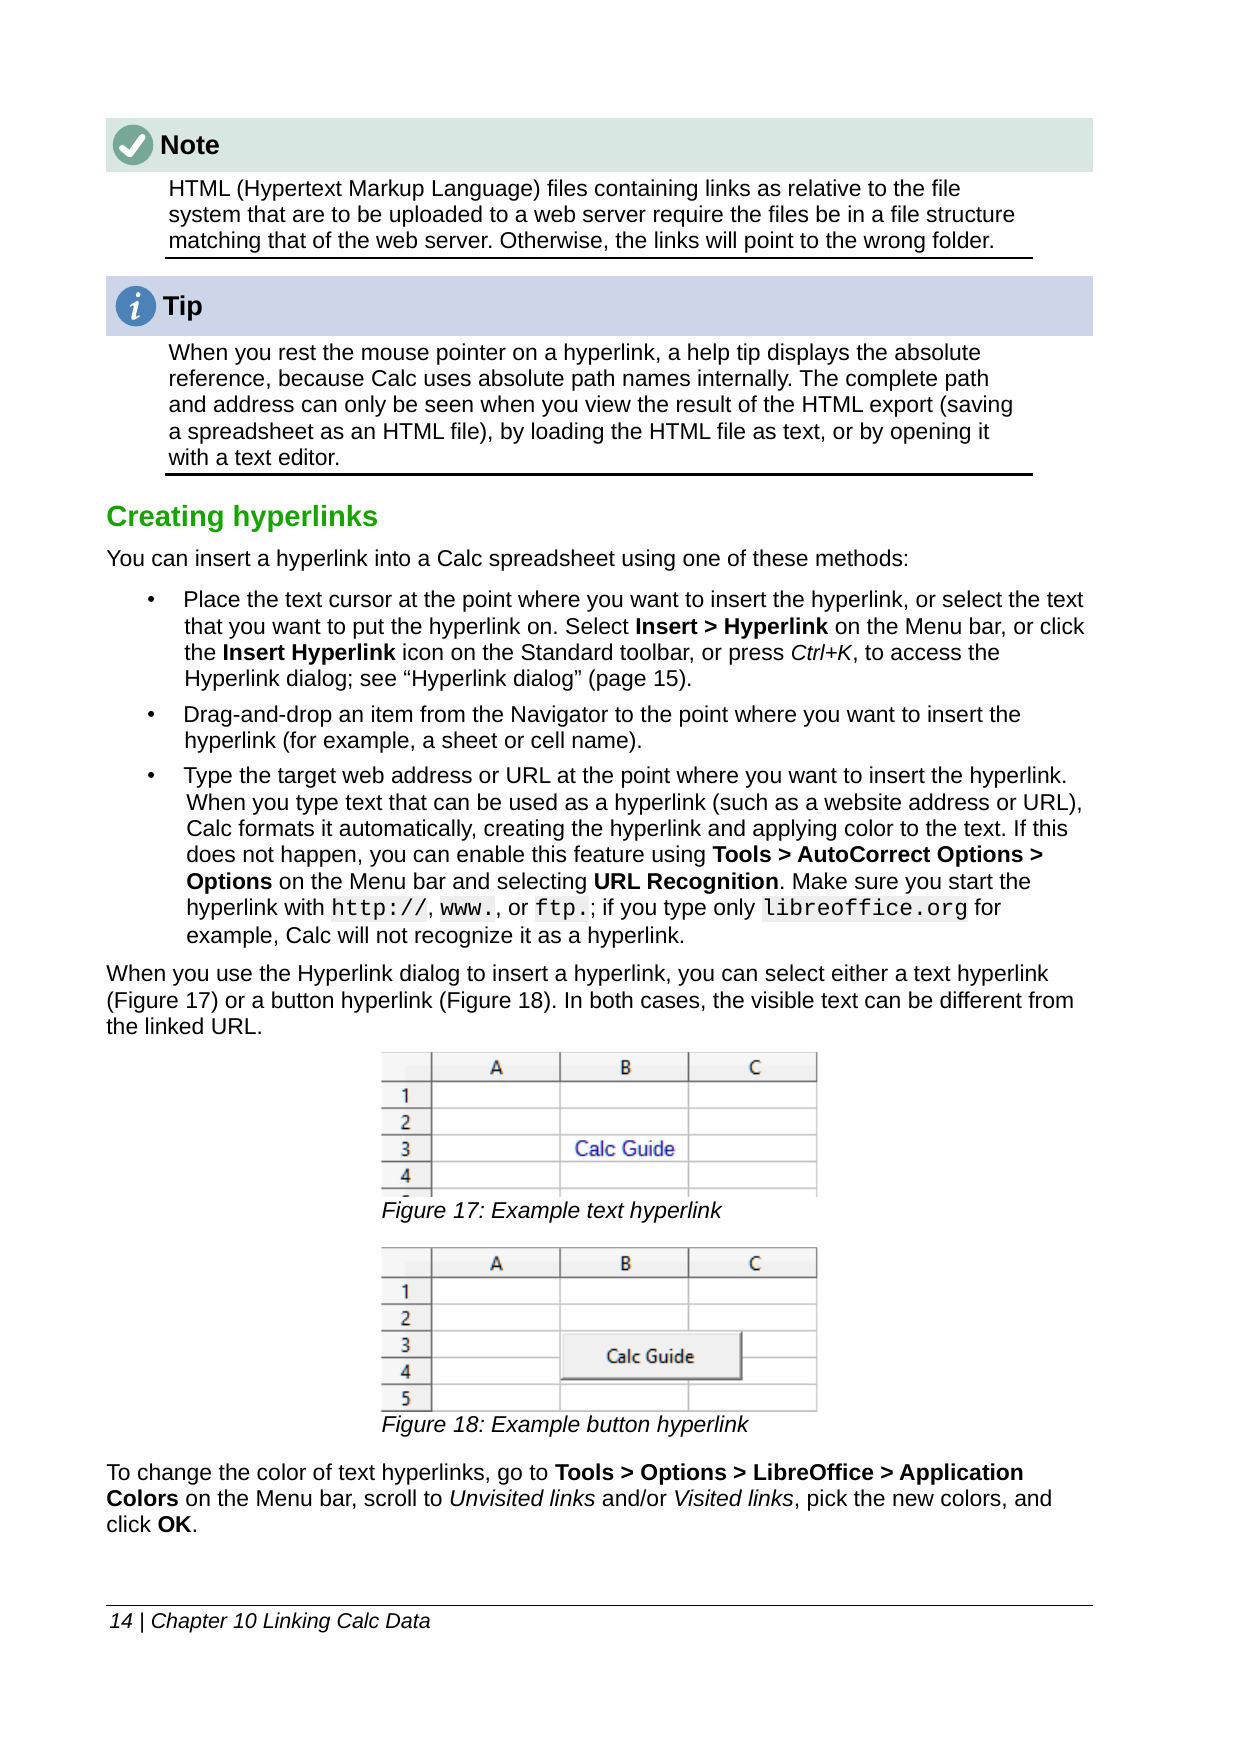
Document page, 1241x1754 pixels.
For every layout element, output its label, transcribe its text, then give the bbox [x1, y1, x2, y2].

list Place the text cursor at the point where you want to insert the hyperlink, or select the text that you want to put the hyperlink on. Select Insert > Hyperlink on the Menu bar, or click the Insert Hyperlink icon on the Standard toolbar, or press Ctrl+K, to access the Hyperlink dialog; see “Hyperlink dialog” (page 15). [144, 583, 1093, 692]
text Figure 18: Example button hyperlink [381, 1412, 817, 1438]
picture [381, 1052, 818, 1197]
text To change the color of text hyperlinks, go to Tools > Options > LibreOffice > Application Colors on the Menu bar, scroll to Unvisited links and/or Visited links, pick the new colors, and click OK. [106, 1459, 1093, 1538]
list Type the target web address or URL at the point where you want to insert the hyperlink. When you type text that can be used as a hyperlink (such as a website address or URL), Calc formats it automatically, creating the hyperlink and applying color to the text. If this does not happen, you can enable this feature using Tools > AutoCorrect Options > Options on the Menu bar and selecting URL Recognition. Make sure you start the hyperlink with http://, www., or ftp.; if you type only libreoffice.org for example, Calc will not recognize it as a hyperlink. [144, 759, 1093, 952]
text When you use the Hyperlink dialog to insert a hyperlink, you can select either a text hyperlink (Figure 17) or a button hyperlink (Figure 18). In both cases, the visible text can be different from the linked URL. [106, 960, 1093, 1039]
text Figure 17: Example text hyperlink [381, 1197, 817, 1223]
picture [381, 1247, 818, 1412]
text When you rest the mouse pointer on a hyperlink, a help tip displays the absolute reference, because Calc uses absolute path names internally. The complete path and address can only be seen when you view the result of the HTML export (saving a spreadsheet as an HTML file), by loading the HTML file as text, or by opening it with a text editor. [165, 336, 1033, 473]
text HTML (Hypertext Markup Language) files containing links as relative to the file system that are to be uploaded to a web server require the files be in a file structure matching that of the web server. Otherwise, the links will point to the wrong folder. [165, 172, 1033, 257]
list Drag-and-drop an item from the Navigator to the point where you want to insert the hyperlink (for example, a sheet or cell name). [144, 698, 1093, 753]
subtitle Creating hyperlinks [106, 499, 1093, 533]
subtitle Note [106, 118, 1093, 172]
subtitle Tip [106, 276, 1093, 336]
text You can insert a hyperlink into a Calc spreadsheet using one of these methods: [106, 544, 1093, 571]
